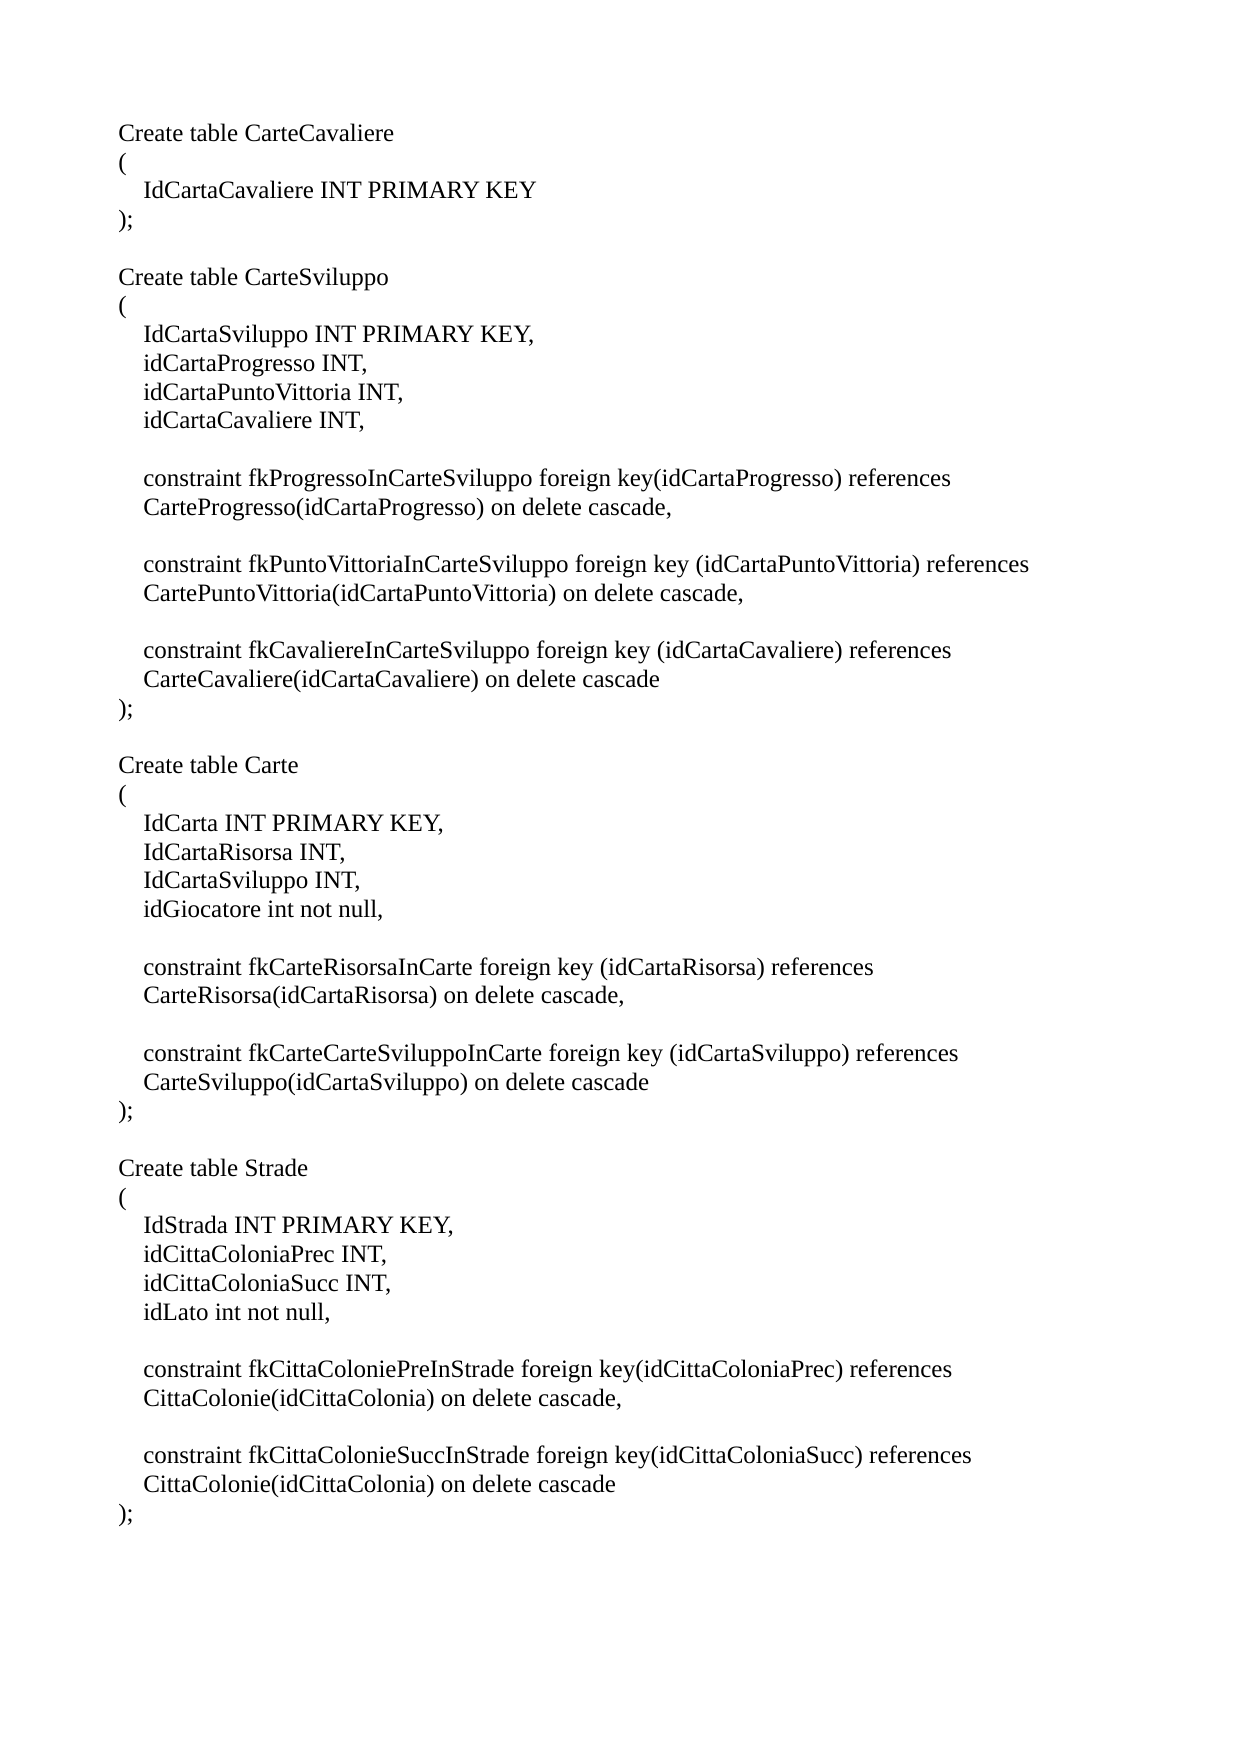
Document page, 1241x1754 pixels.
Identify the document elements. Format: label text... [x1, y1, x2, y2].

text constraint fkCarteCarteSviluppoInCarte foreign key (idCartaSviluppo) references [118, 1038, 1122, 1067]
text idCartaCavaliere INT, [118, 406, 1122, 434]
text CarteSviluppo(idCartaSviluppo) on delete cascade [118, 1067, 1122, 1096]
text constraint fkCarteRisorsaInCarte foreign key (idCartaRisorsa) references [118, 952, 1122, 981]
text ); [118, 1096, 1122, 1124]
text CartePuntoVittoria(idCartaPuntoVittoria) on delete cascade, [118, 578, 1122, 607]
text CarteRisorsa(idCartaRisorsa) on delete cascade, [118, 981, 1122, 1009]
text IdCartaRisorsa INT, [118, 837, 1122, 866]
text idCittaColoniaPrec INT, [118, 1239, 1122, 1268]
text ( [118, 779, 1122, 808]
text IdStrada INT PRIMARY KEY, [118, 1211, 1122, 1239]
text Create table CarteSviluppo [118, 262, 1122, 291]
text idGiocatore int not null, [118, 894, 1122, 923]
text IdCartaSviluppo INT PRIMARY KEY, [118, 319, 1122, 348]
text constraint fkProgressoInCarteSviluppo foreign key(idCartaProgresso) references [118, 463, 1122, 492]
text idCittaColoniaSucc INT, [118, 1268, 1122, 1297]
text ( [118, 147, 1122, 176]
text constraint fkCittaColonieSuccInStrade foreign key(idCittaColoniaSucc) references [118, 1441, 1122, 1469]
text idCartaPuntoVittoria INT, [118, 377, 1122, 406]
text constraint fkPuntoVittoriaInCarteSviluppo foreign key (idCartaPuntoVittoria) references [118, 549, 1122, 578]
text ); [118, 1498, 1122, 1527]
text CittaColonie(idCittaColonia) on delete cascade, [118, 1383, 1122, 1412]
text constraint fkCittaColoniePreInStrade foreign key(idCittaColoniaPrec) references [118, 1354, 1122, 1383]
text idLato int not null, [118, 1297, 1122, 1326]
text Create table CarteCavaliere [118, 118, 1122, 147]
text ( [118, 291, 1122, 319]
text ); [118, 204, 1122, 233]
text IdCartaCavaliere INT PRIMARY KEY [118, 176, 1122, 204]
text CarteCavaliere(idCartaCavaliere) on delete cascade [118, 664, 1122, 693]
text CarteProgresso(idCartaProgresso) on delete cascade, [118, 492, 1122, 521]
text Create table Strade [118, 1153, 1122, 1182]
text Create table Carte [118, 751, 1122, 779]
text ); [118, 693, 1122, 722]
text constraint fkCavaliereInCarteSviluppo foreign key (idCartaCavaliere) references [118, 636, 1122, 664]
text CittaColonie(idCittaColonia) on delete cascade [118, 1469, 1122, 1498]
text IdCarta INT PRIMARY KEY, [118, 808, 1122, 837]
text IdCartaSviluppo INT, [118, 866, 1122, 894]
text ( [118, 1182, 1122, 1211]
text idCartaProgresso INT, [118, 348, 1122, 377]
